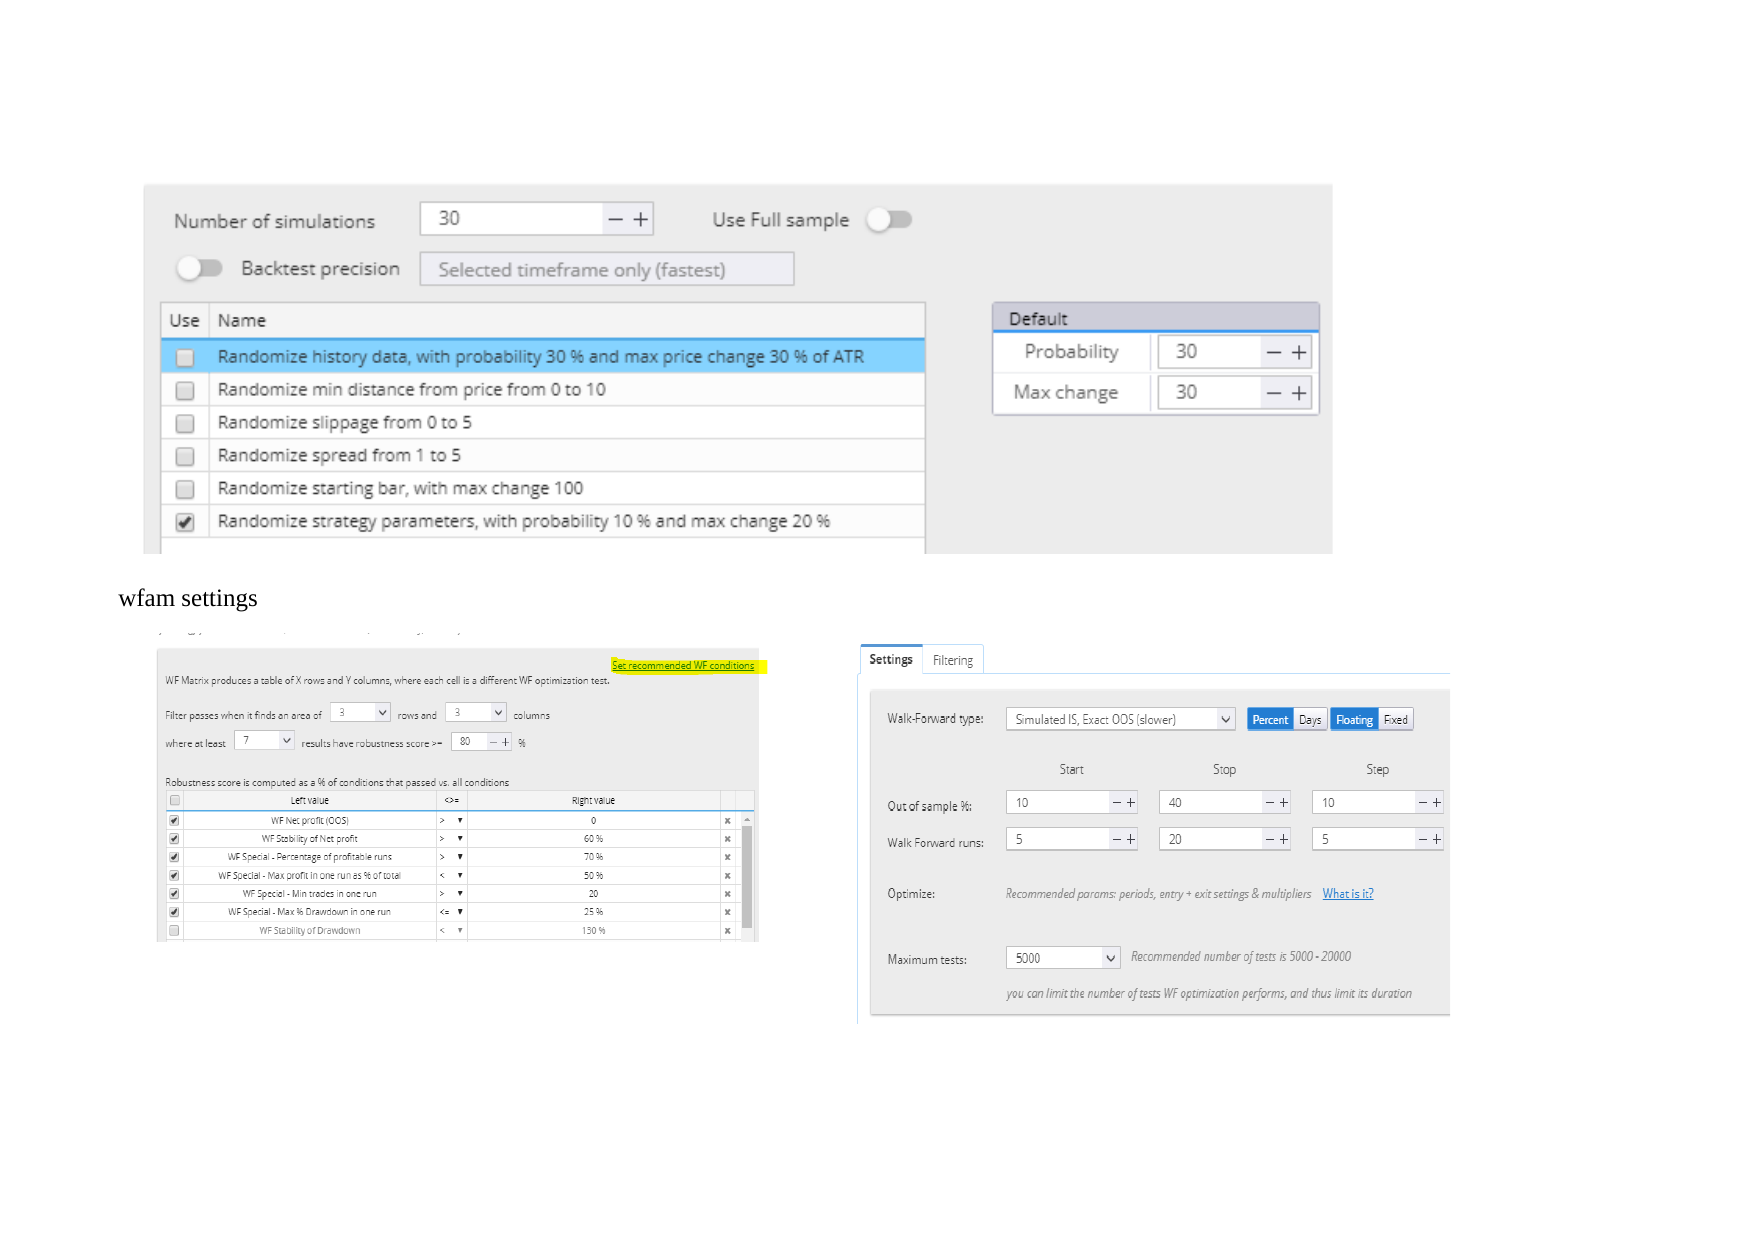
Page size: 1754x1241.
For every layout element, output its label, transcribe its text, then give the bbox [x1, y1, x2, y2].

picture [153, 633, 768, 942]
picture [854, 638, 1451, 1024]
text wfam settings [118, 583, 1636, 611]
picture [143, 175, 1333, 554]
